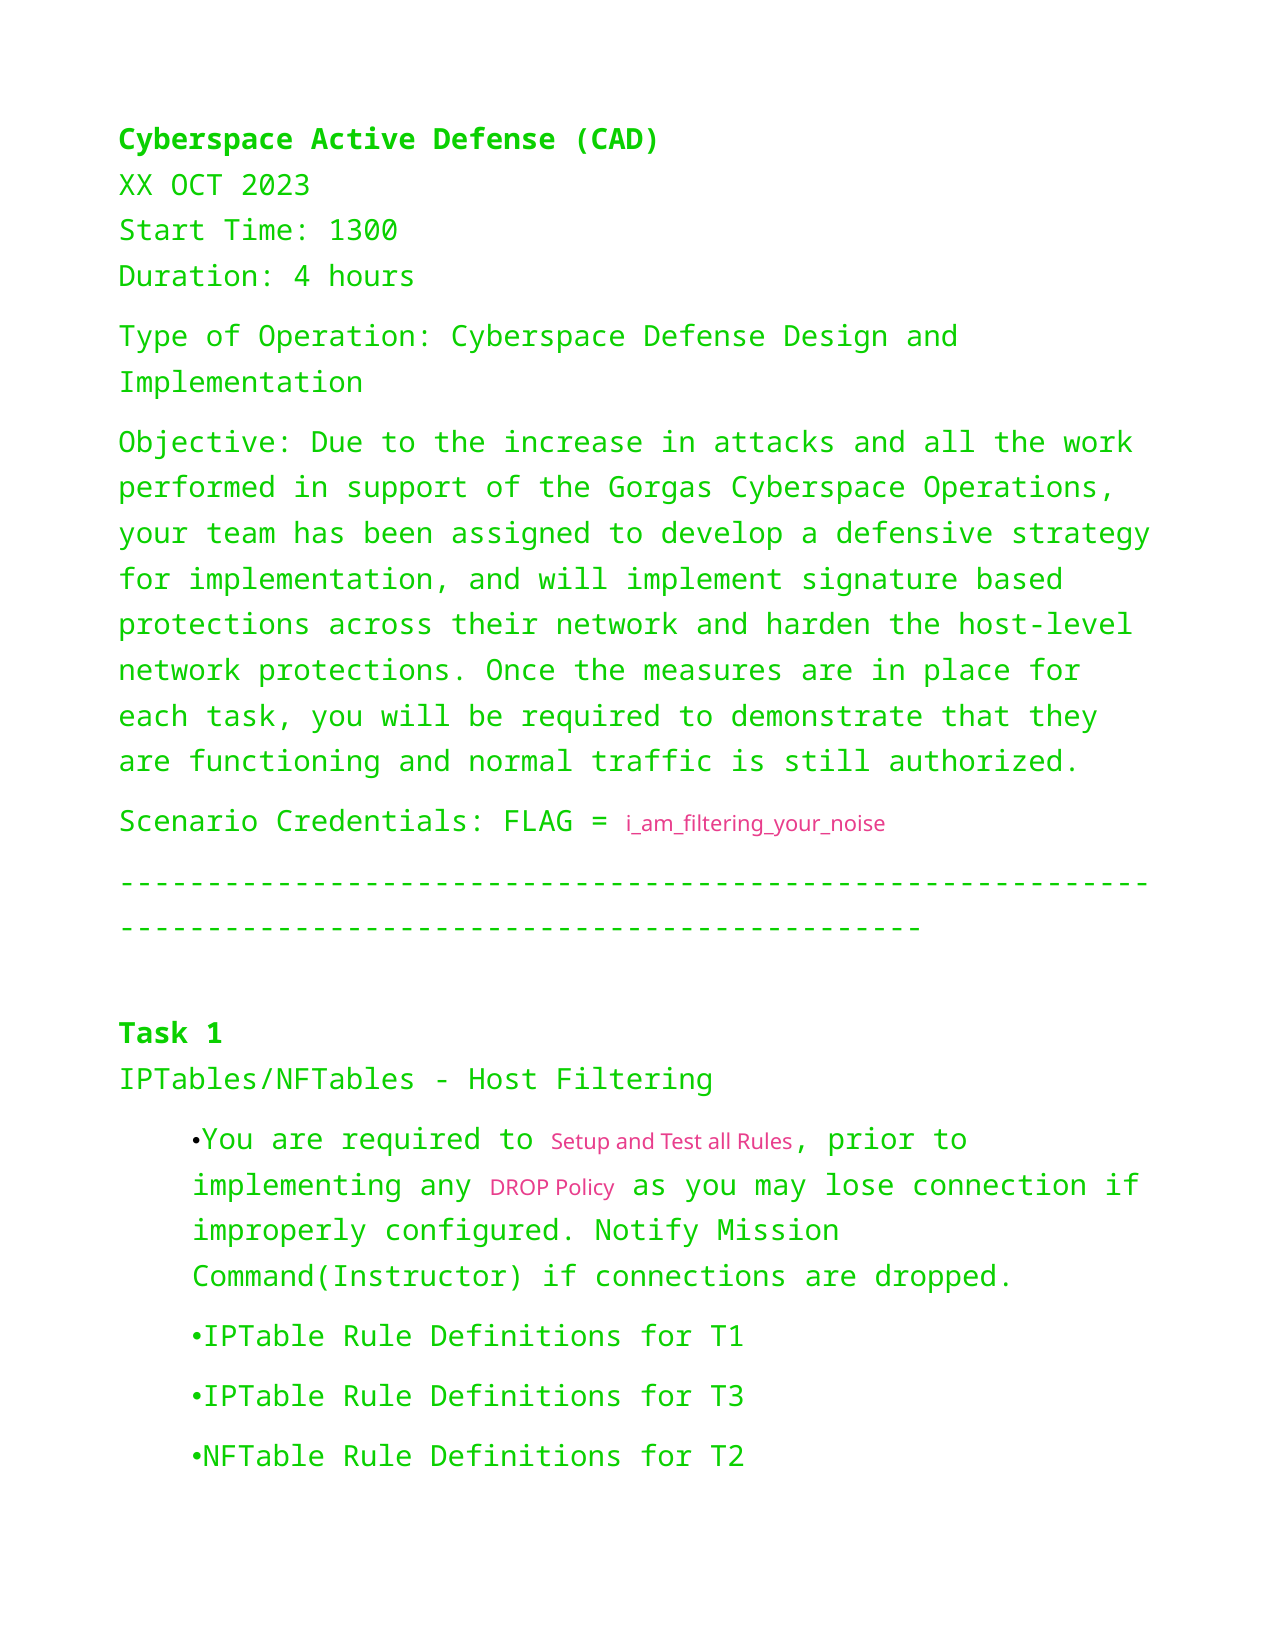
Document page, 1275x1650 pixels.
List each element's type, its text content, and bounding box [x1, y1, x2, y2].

text Scenario Credentials: FLAG = i_am_filtering_your_noise [118, 801, 1157, 840]
list IPTable Rule Definitions for T1 [118, 1315, 1157, 1355]
list NFTable Rule Definitions for T2 [118, 1436, 1157, 1475]
text --------------------------------------------------------------------------------------------------------- [118, 861, 1157, 946]
text Task 1 IPTables/NFTables - Host Filtering [118, 967, 1157, 1098]
list IPTable Rule Definitions for T3 [118, 1375, 1157, 1415]
text Type of Operation: Cyberspace Defense Design and Implementation [118, 315, 1157, 401]
text Cyberspace Active Defense (CAD) XX OCT 2023 Start Time: 1300 Duration: 4 hours [118, 118, 1157, 295]
text Objective: Due to the increase in attacks and all the work performed in support of the Gorgas Cyberspace Operations, your team has been assigned to develop a defensive strategy for implementation, and will implement signature based protections across their network and harden the host-level network protections. Once the measures are in place for each task, you will be required to demonstrate that they are functioning and normal traffic is still authorized. [118, 421, 1157, 780]
list You are required to Setup and Test all Rules, prior to implementing any DROP Policy as you may lose connection if improperly configured. Notify Mission Command(Instructor) if connections are dropped. [118, 1118, 1157, 1295]
